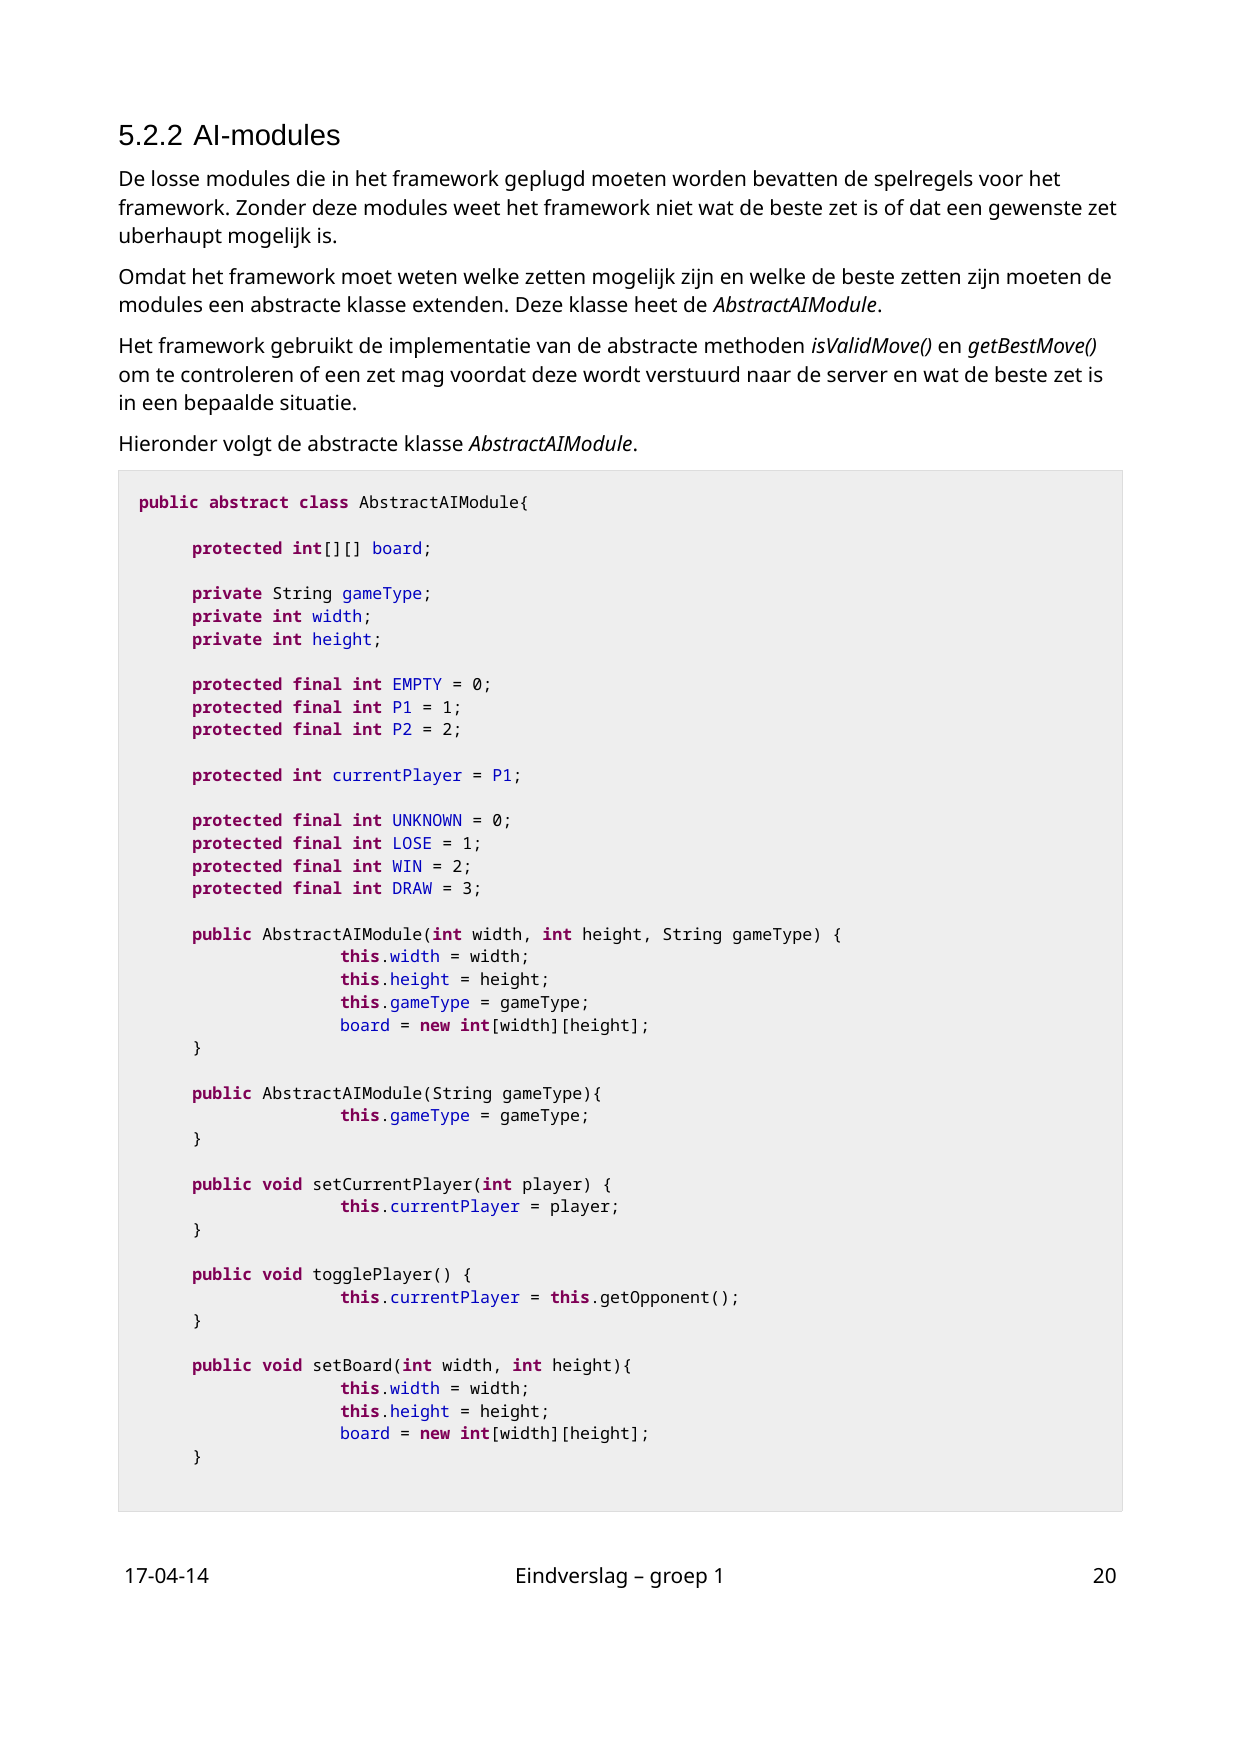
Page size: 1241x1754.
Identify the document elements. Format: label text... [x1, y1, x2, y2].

text this.height = height; [119, 947, 1122, 970]
text Omdat het framework moet weten welke zetten mogelijk zijn en welke de beste zetten zijn moeten de modules een abstracte klasse extenden. Deze klasse heet de AbstractAIModule. [118, 262, 1122, 319]
text this.gameType = gameType; [119, 970, 1122, 992]
text private int height; [119, 606, 1122, 629]
text protected int[][] board; [119, 516, 1122, 538]
text } [119, 1424, 1122, 1447]
text Hieronder volgt de abstracte klasse AbstractAIModule. [118, 429, 1122, 458]
text } [119, 1015, 1122, 1038]
text public void setCurrentPlayer(int player) { [119, 1151, 1122, 1174]
text protected final int UNKNOWN = 0; [119, 788, 1122, 811]
text protected final int EMPTY = 0; [119, 652, 1122, 674]
text this.width = width; [119, 1356, 1122, 1378]
text public void setBoard(int width, int height){ [119, 1333, 1122, 1356]
text protected final int WIN = 2; [119, 833, 1122, 856]
text protected final int P1 = 1; [119, 674, 1122, 697]
text this.currentPlayer = this.getOpponent(); [119, 1265, 1122, 1288]
text public abstract class AbstractAIModule{ [119, 471, 1122, 493]
text public void togglePlayer() { [119, 1242, 1122, 1265]
text } [119, 1197, 1122, 1219]
text protected final int LOSE = 1; [119, 811, 1122, 833]
text public AbstractAIModule(int width, int height, String gameType) { [119, 902, 1122, 924]
text private String gameType; [119, 561, 1122, 584]
text this.height = height; [119, 1378, 1122, 1401]
text protected final int DRAW = 3; [119, 856, 1122, 879]
text board = new int[width][height]; [119, 992, 1122, 1015]
text } [119, 1288, 1122, 1310]
subtitle AI-modules [118, 118, 1122, 152]
text protected final int P2 = 2; [119, 697, 1122, 720]
text protected int currentPlayer = P1; [119, 743, 1122, 765]
text Het framework gebruikt de implementatie van de abstracte methoden isValidMove() en getBestMove() om te controleren of een zet mag voordat deze wordt verstuurd naar de server en wat de beste zet is in een bepaalde situatie. [118, 331, 1122, 417]
text De losse modules die in het framework geplugd moeten worden bevatten de spelregels voor het framework. Zonder deze modules weet het framework niet wat de beste zet is of dat een gewenste zet uberhaupt mogelijk is. [118, 164, 1122, 249]
text this.gameType = gameType; [119, 1083, 1122, 1106]
text public AbstractAIModule(String gameType){ [119, 1061, 1122, 1083]
text } [119, 1106, 1122, 1129]
text this.currentPlayer = player; [119, 1174, 1122, 1197]
text private int width; [119, 584, 1122, 606]
text board = new int[width][height]; [119, 1401, 1122, 1424]
text this.width = width; [119, 924, 1122, 947]
